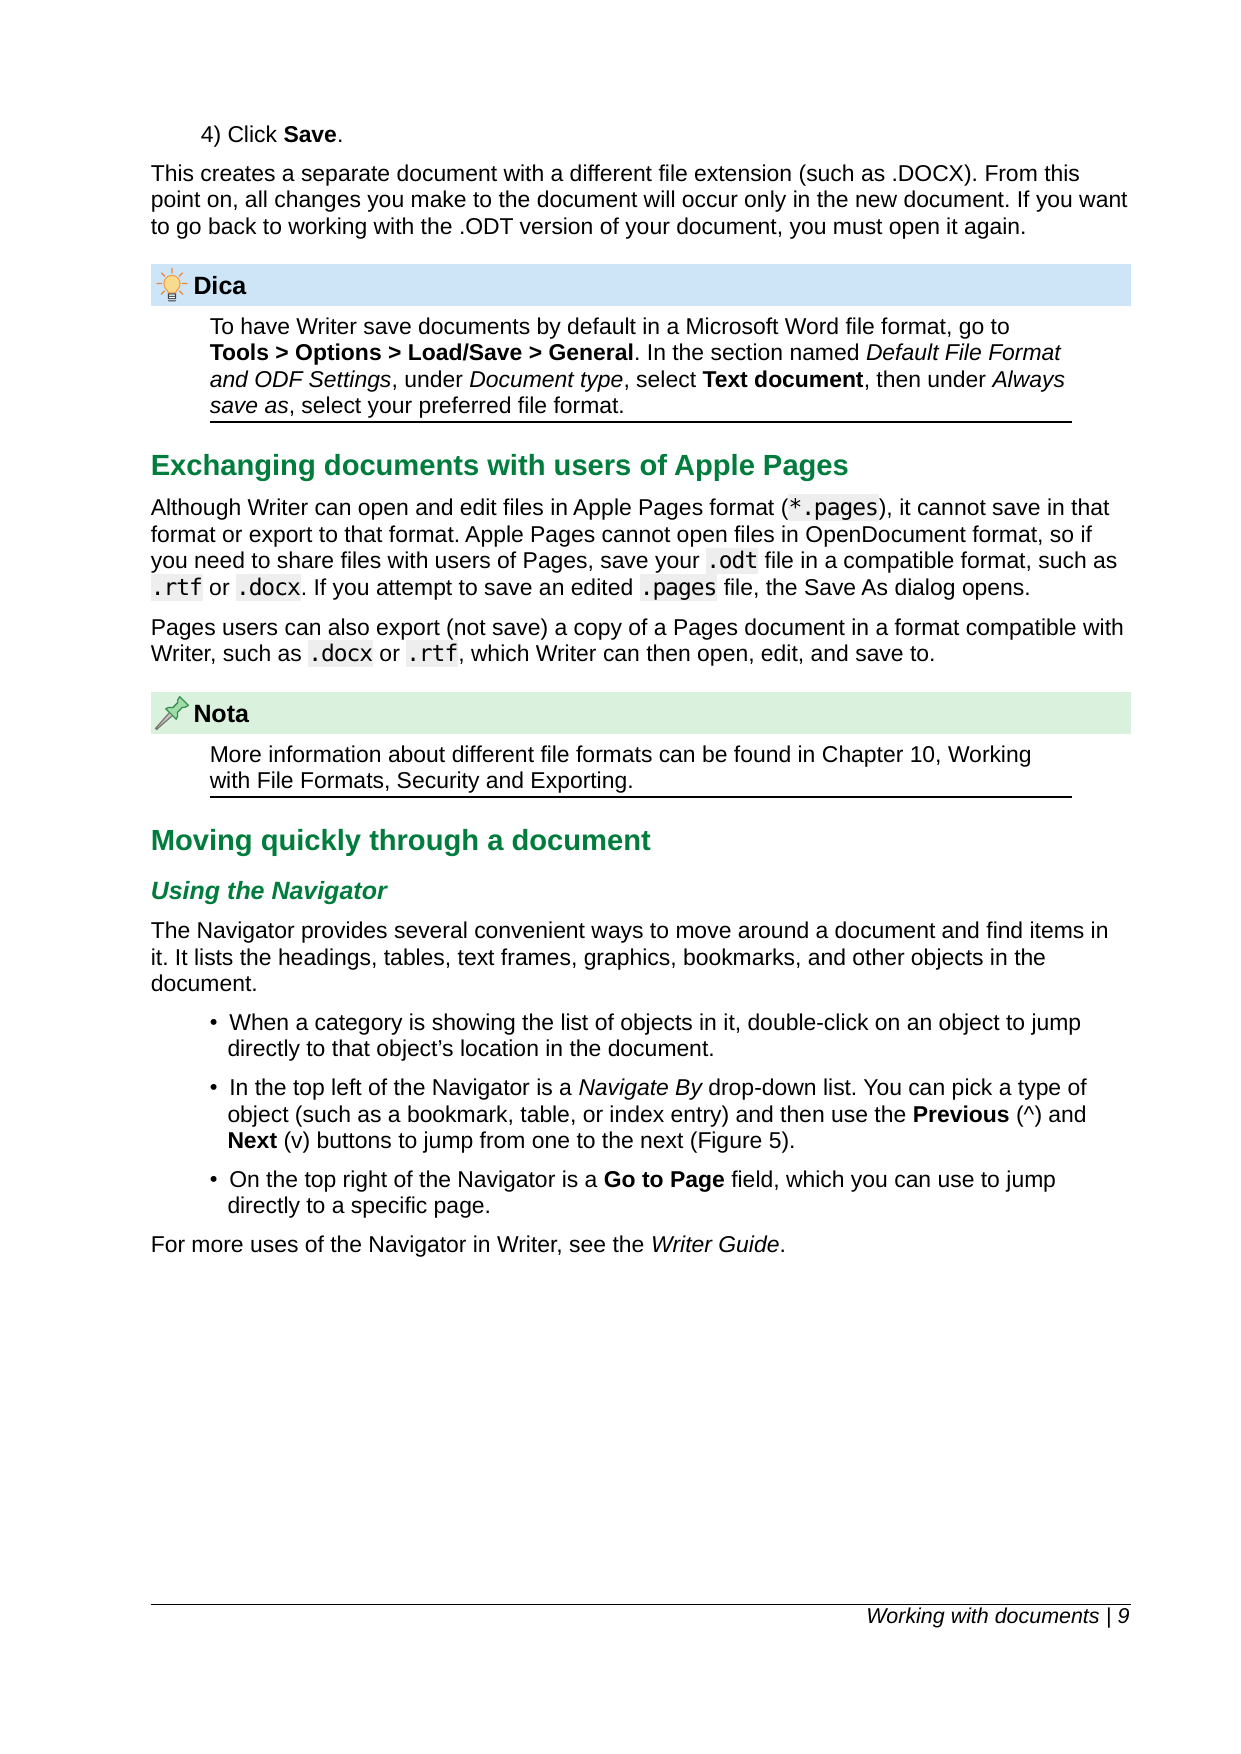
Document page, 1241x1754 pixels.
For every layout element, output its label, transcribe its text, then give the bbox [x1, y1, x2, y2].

subtitle Using the Navigator [151, 876, 1131, 905]
text Although Writer can open and edit files in Apple Pages format (*.pages), it cannot save in that format or export to that format. Apple Pages cannot open files in OpenDocument format, so if you need to share files with users of Pages, save your .odt file in a compatible format, such as .rtf or .docx. If you attempt to save an edited .pages file, the Save As dialog opens. [151, 494, 1131, 601]
subtitle Moving quickly through a document [151, 823, 1131, 857]
text Pages users can also export (not save) a copy of a Pages document in a format compatible with Writer, such as .docx or .rtf, which Writer can then open, edit, and save to. [151, 613, 1131, 667]
text This creates a separate document with a different file extension (such as .DOCX). From this point on, all changes you make to the document will occur only in the new document. If you want to go back to working with the .ODT version of your document, you must open it again. [151, 160, 1131, 239]
list The Navigator provides several convenient ways to move around a document and find items in it. It lists the headings, tables, text frames, graphics, bookmarks, and other objects in the document. [151, 917, 1131, 996]
subtitle Nota [193, 692, 1131, 734]
subtitle Exchanging documents with users of Apple Pages [151, 448, 1131, 482]
text To have Writer save documents by default in a Microsoft Word file format, go to Tools > Options > Load/Save > General. In the section named Default File Format and ODF Settings, under Document type, select Text document, then under Always save as, select your preferred file format. [209, 313, 1072, 423]
text For more uses of the Navigator in Writer, see the Writer Guide. [151, 1231, 1131, 1257]
list Click Save. [227, 121, 1131, 147]
text More information about different file formats can be found in Chapter 10, Working with File Formats, Security and Exporting. [209, 741, 1072, 798]
list In the top left of the Navigator is a Navigate By drop-down list. You can pick a type of object (such as a bookmark, table, or index entry) and then use the Previous (^) and Next (v) buttons to jump from one to the next (Figure 5). [209, 1074, 1131, 1153]
list On the top right of the Navigator is a Go to Page field, which you can use to jump directly to a specific page. [209, 1166, 1131, 1218]
subtitle Dica [193, 264, 1131, 306]
list When a category is showing the list of objects in it, double-click on an object to jump directly to that object’s location in the document. [209, 1009, 1131, 1062]
